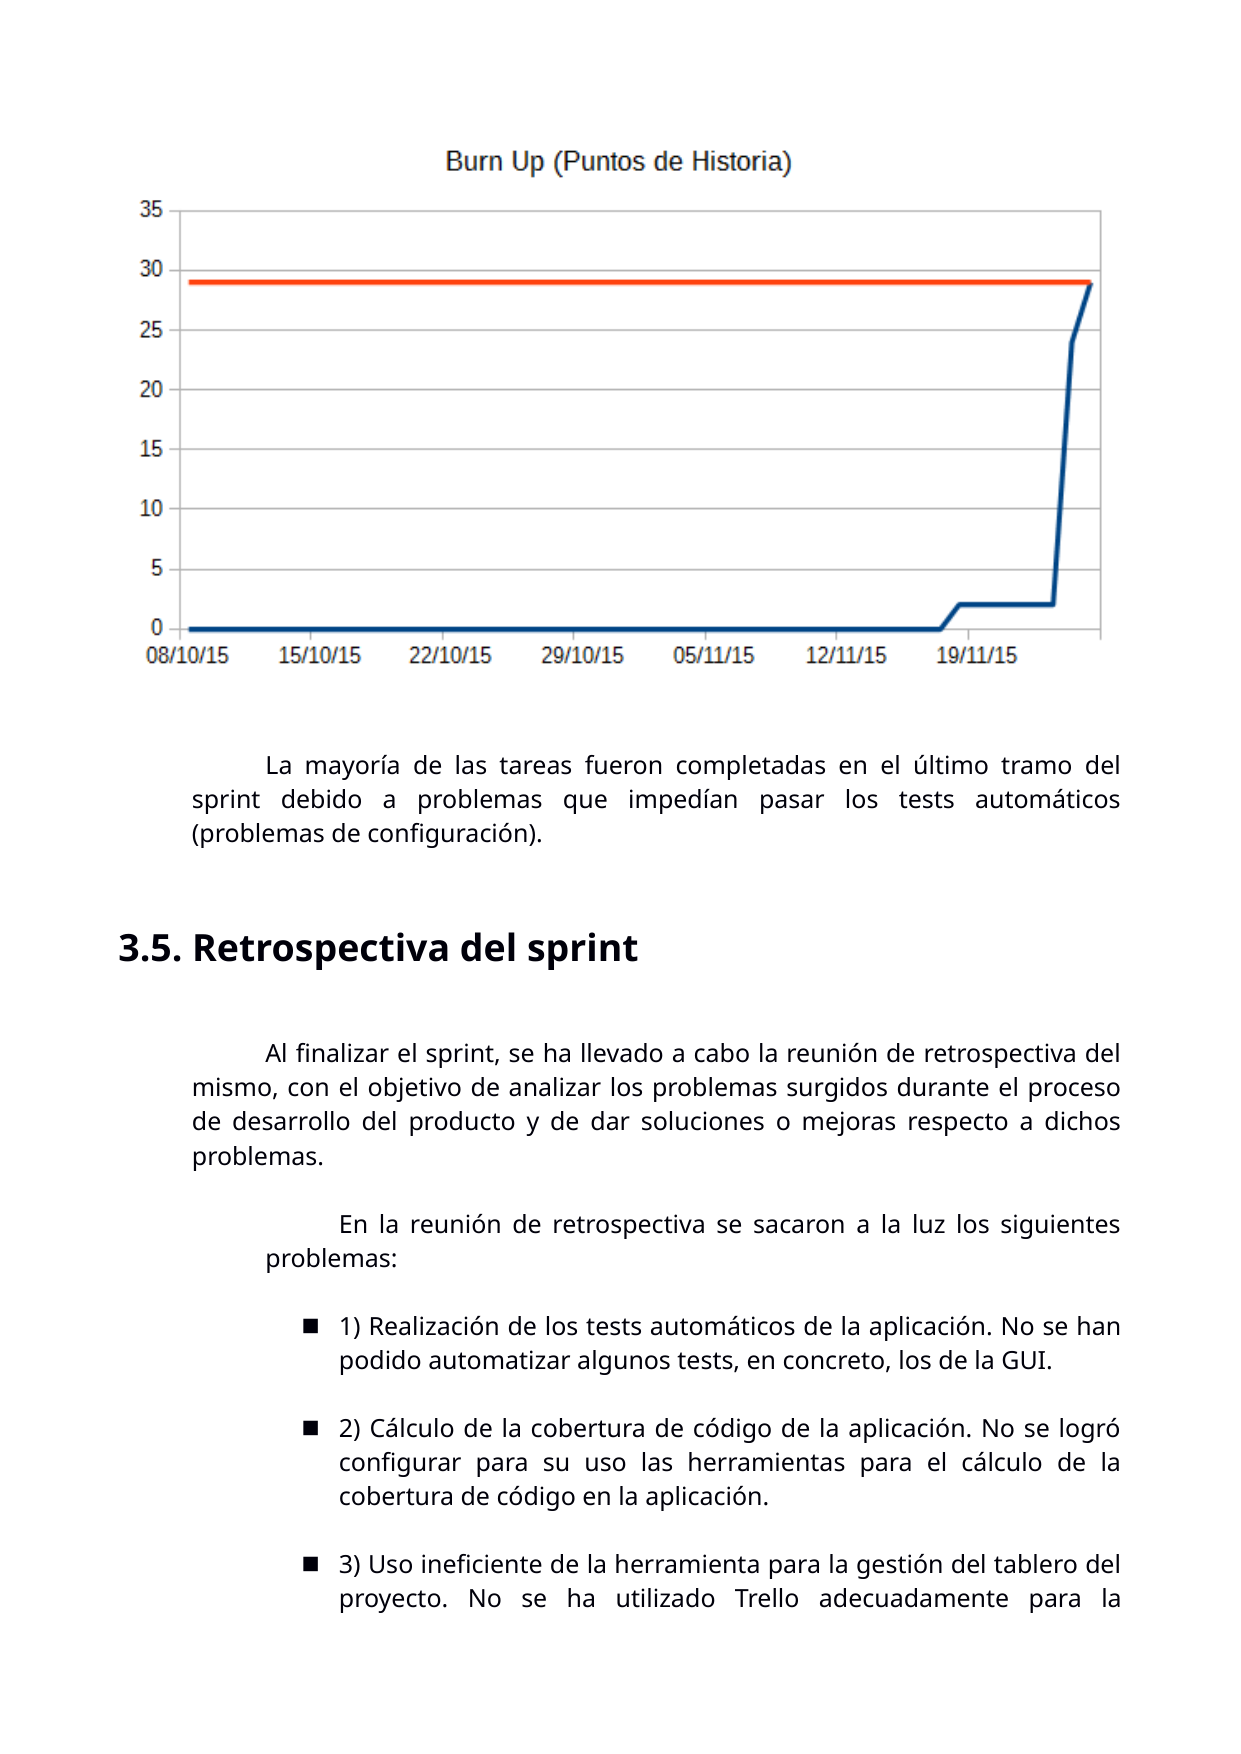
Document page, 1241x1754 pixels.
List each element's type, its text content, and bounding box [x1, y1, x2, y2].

list 3) Uso ineficiente de la herramienta para la gestión del tablero del proyecto. No se ha utilizado Trello adecuadamente para la [301, 1547, 1122, 1615]
text En la reunión de retrospectiva se sacaron a la luz los siguientes problemas: [265, 1206, 1122, 1274]
list 1) Realización de los tests automáticos de la aplicación. No se han podido automatizar algunos tests, en concreto, los de la GUI. [301, 1308, 1122, 1377]
picture [121, 118, 1120, 680]
text Al finalizar el sprint, se ha llevado a cabo la reunión de retrospectiva del mismo, con el objetivo de analizar los problemas surgidos durante el proceso de desarrollo del producto y de dar soluciones o mejoras respecto a dichos problemas. [192, 1036, 1122, 1172]
subtitle 3.5. Retrospectiva del sprint [118, 921, 1122, 972]
list 2) Cálculo de la cobertura de código de la aplicación. No se logró configurar para su uso las herramientas para el cálculo de la cobertura de código en la aplicación. [301, 1411, 1122, 1513]
text La mayoría de las tareas fueron completadas en el último tramo del sprint debido a problemas que impedían pasar los tests automáticos (problemas de configuración). [192, 748, 1122, 850]
